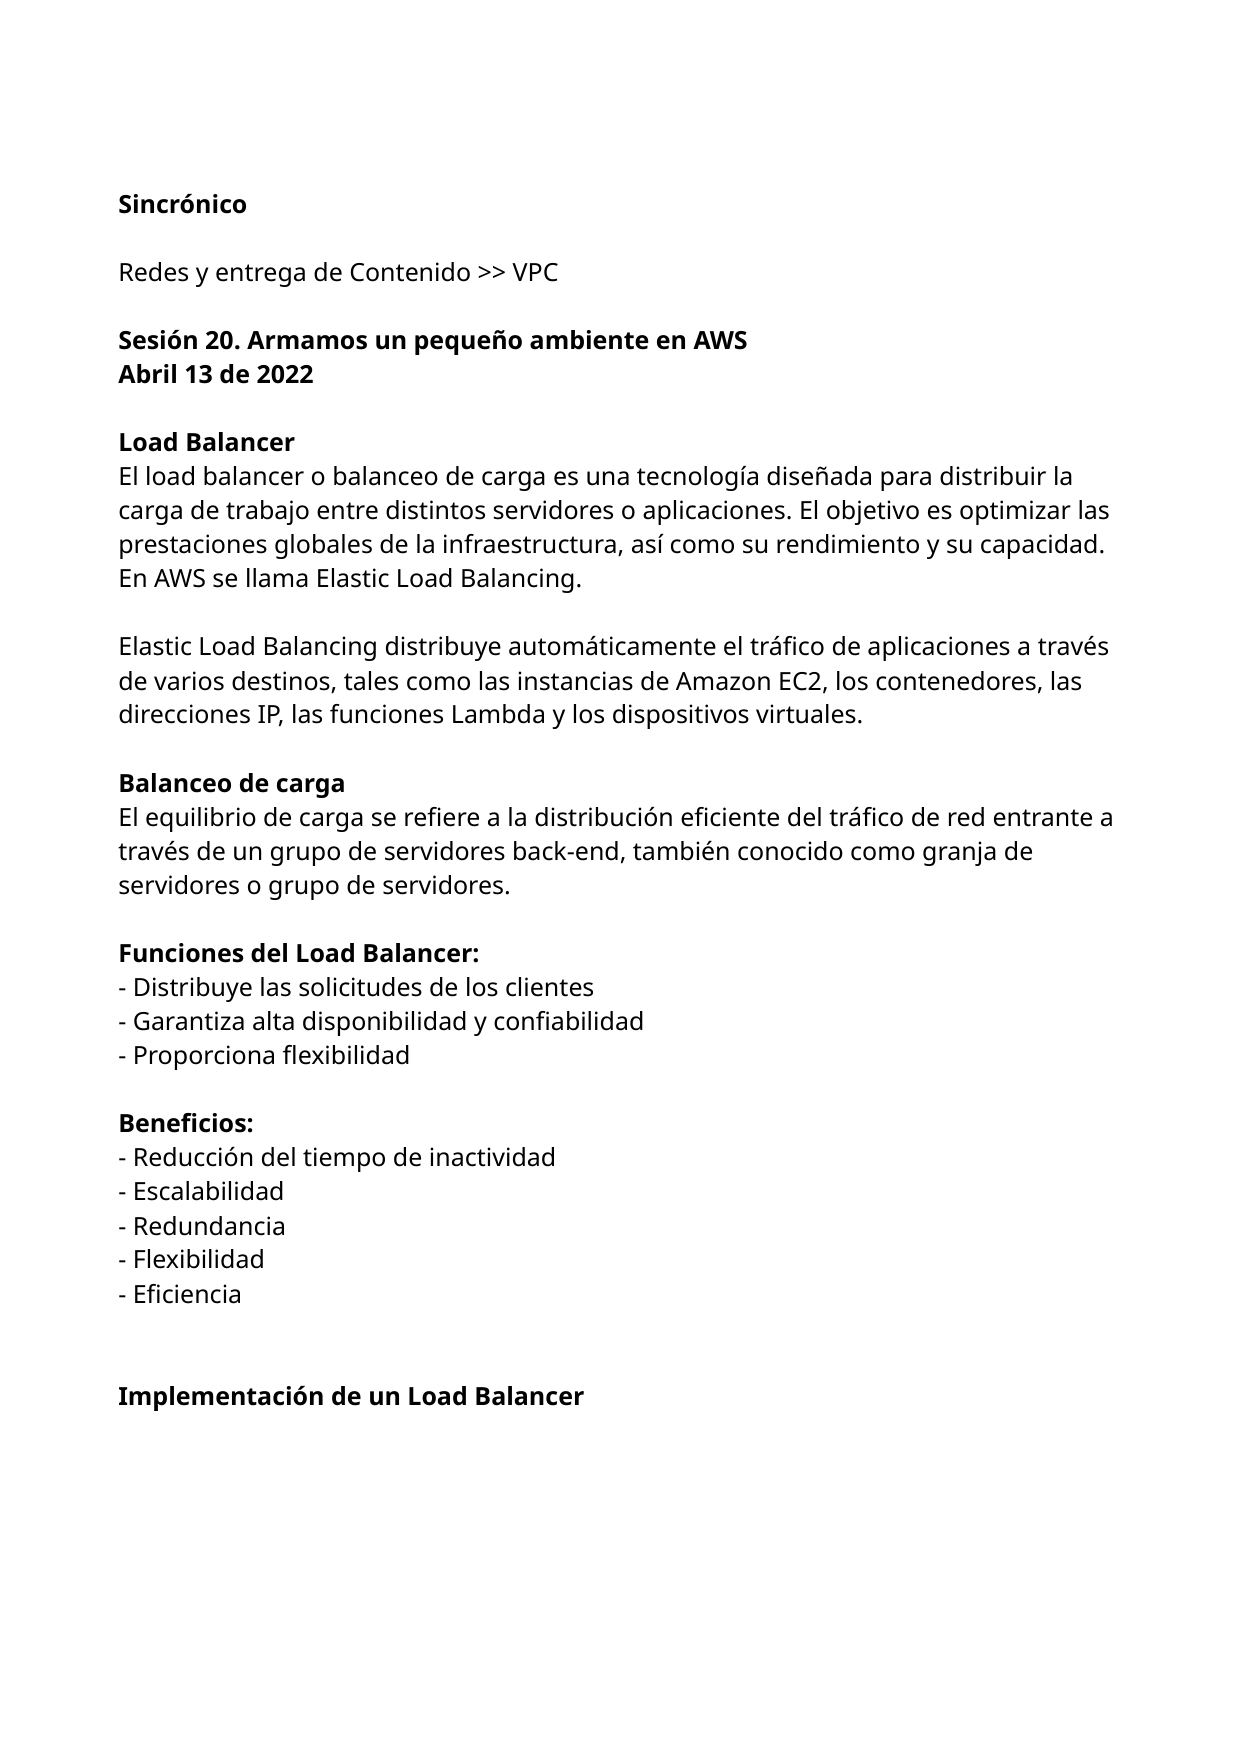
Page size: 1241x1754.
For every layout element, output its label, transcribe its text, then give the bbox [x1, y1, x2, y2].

text - Garantiza alta disponibilidad y confiabilidad [118, 1004, 1122, 1038]
text - Flexibilidad [118, 1242, 1122, 1276]
text Implementación de un Load Balancer [118, 1378, 1122, 1412]
text El load balancer o balanceo de carga es una tecnología diseñada para distribuir la carga de trabajo entre distintos servidores o aplicaciones. El objetivo es optimizar las prestaciones globales de la infraestructura, así como su rendimiento y su capacidad. En AWS se llama Elastic Load Balancing. [118, 459, 1122, 595]
text - Redundancia [118, 1208, 1122, 1242]
text - Escalabilidad [118, 1174, 1122, 1208]
text Load Balancer [118, 425, 1122, 459]
text - Eficiencia [118, 1276, 1122, 1310]
text - Proporciona flexibilidad [118, 1038, 1122, 1072]
text Sesión 20. Armamos un pequeño ambiente en AWS [118, 322, 1122, 357]
text Sincrónico [118, 186, 1122, 220]
text Beneficios: [118, 1106, 1122, 1140]
text Balanceo de carga [118, 765, 1122, 799]
text Elastic Load Balancing distribuye automáticamente el tráfico de aplicaciones a través de varios destinos, tales como las instancias de Amazon EC2, los contenedores, las direcciones IP, las funciones Lambda y los dispositivos virtuales. [118, 629, 1122, 731]
text - Reducción del tiempo de inactividad [118, 1140, 1122, 1174]
text Funciones del Load Balancer: [118, 936, 1122, 970]
text El equilibrio de carga se refiere a la distribución eficiente del tráfico de red entrante a través de un grupo de servidores back-end, también conocido como granja de servidores o grupo de servidores. [118, 799, 1122, 902]
text Redes y entrega de Contenido >> VPC [118, 254, 1122, 288]
text Abril 13 de 2022 [118, 357, 1122, 391]
text - Distribuye las solicitudes de los clientes [118, 970, 1122, 1004]
